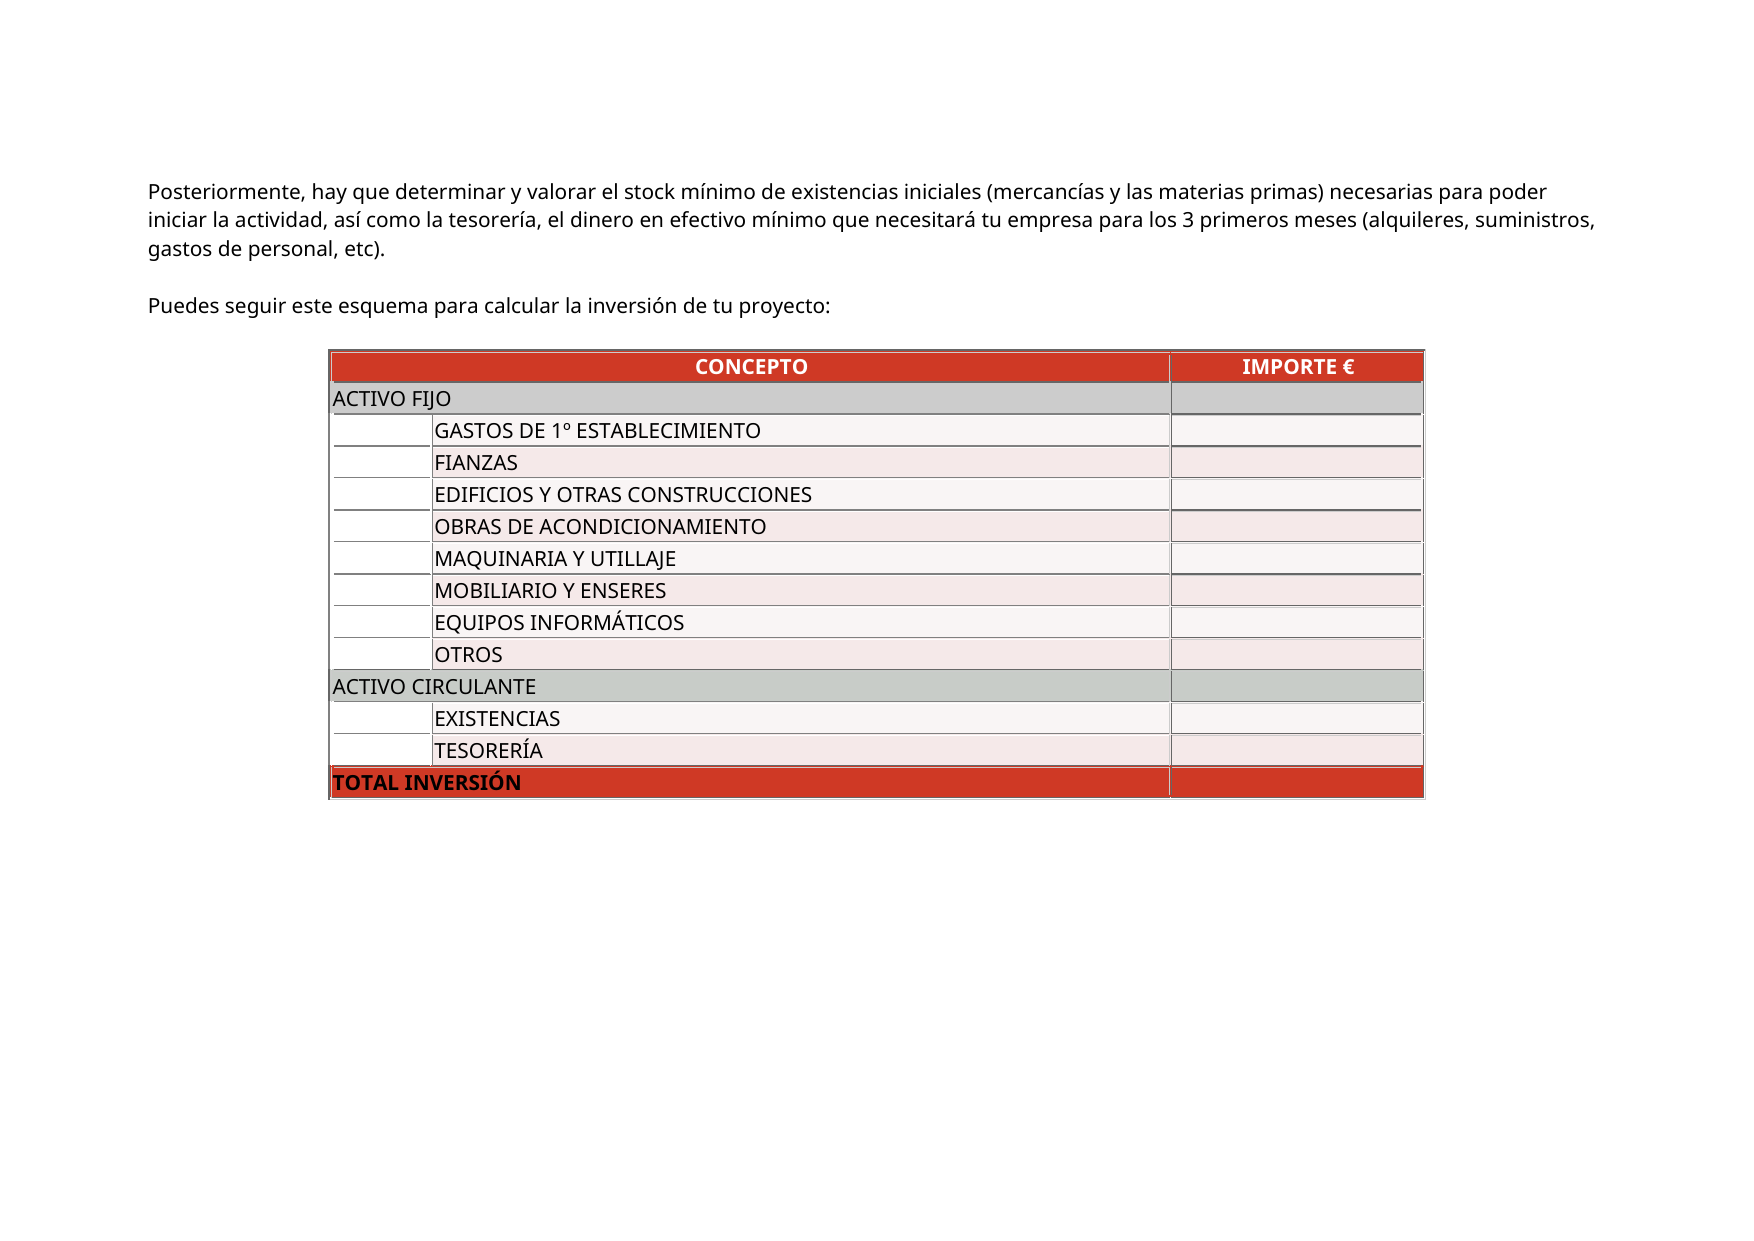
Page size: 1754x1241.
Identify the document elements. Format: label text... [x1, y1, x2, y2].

table_cell [1171, 669, 1424, 701]
table_cell [330, 733, 432, 765]
table_cell MAQUINARIA Y UTILLAJE [433, 544, 1169, 573]
table_cell TOTAL INVERSIÓN [330, 765, 1171, 797]
table_cell ACTIVO CIRCULANTE [330, 669, 1171, 701]
table_cell [330, 701, 432, 733]
table_cell FIANZAS [433, 448, 1169, 477]
table_cell [1172, 381, 1423, 413]
table_cell [330, 413, 430, 445]
table_cell EXISTENCIAS [433, 704, 1169, 733]
table_cell [1171, 701, 1424, 733]
table_cell [330, 541, 432, 573]
table_cell [330, 637, 432, 669]
table_cell ACTIVO FIJO [332, 381, 1169, 413]
table_cell MOBILIARIO Y ENSERES [433, 576, 1169, 605]
table_cell [330, 573, 430, 605]
table_cell [1171, 733, 1424, 765]
table_cell [330, 477, 432, 509]
text Posteriormente, hay que determinar y valorar el stock mínimo de existencias iniciales (mercancías y las materias primas) necesarias para poder iniciar la actividad, así como la tesorería, el dinero en efectivo mínimo que necesitará tu empresa para los 3 primeros meses (alquileres, suministros, gastos de personal, etc). [148, 177, 1606, 262]
table_cell [1172, 413, 1424, 445]
table_cell [332, 509, 430, 541]
table_cell OTROS [433, 640, 1169, 669]
table_cell GASTOS DE 1º ESTABLECIMIENTO [433, 416, 1169, 445]
table_header IMPORTE € [1171, 353, 1423, 381]
table_cell [1171, 541, 1424, 573]
table_header CONCEPTO [332, 353, 1171, 381]
table_cell [1172, 573, 1424, 605]
table_cell EDIFICIOS Y OTRAS CONSTRUCCIONES [433, 480, 1169, 509]
table_cell [1172, 445, 1423, 477]
table_cell [1171, 605, 1424, 637]
table_cell [1171, 637, 1424, 669]
table_cell [1172, 509, 1423, 541]
table_cell [332, 445, 430, 477]
table_cell [1171, 765, 1424, 797]
table_cell EQUIPOS INFORMÁTICOS [433, 608, 1169, 637]
table_cell [1171, 477, 1424, 509]
table_cell TESORERÍA [433, 736, 1169, 765]
table_cell OBRAS DE ACONDICIONAMIENTO [433, 512, 1169, 541]
table_cell [330, 605, 432, 637]
text Puedes seguir este esquema para calcular la inversión de tu proyecto: [148, 292, 1606, 320]
